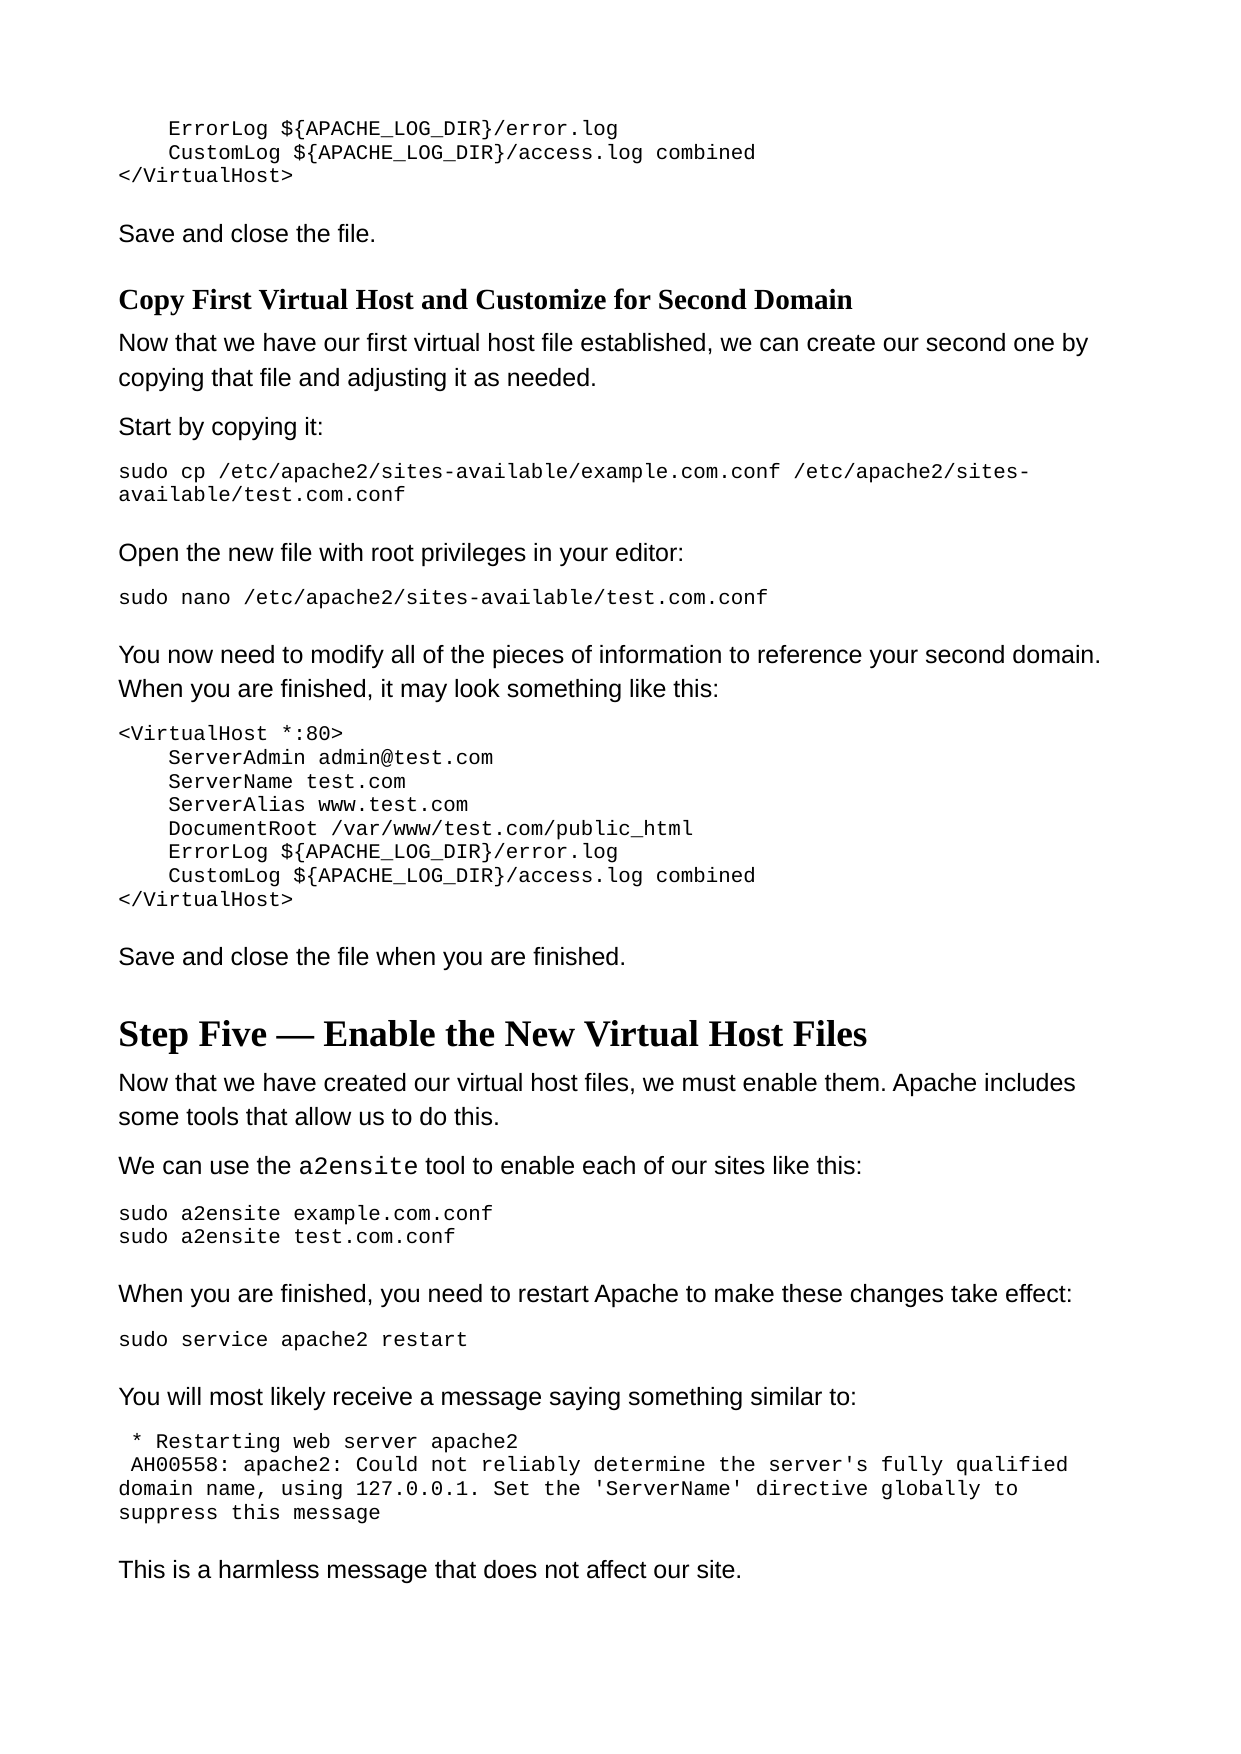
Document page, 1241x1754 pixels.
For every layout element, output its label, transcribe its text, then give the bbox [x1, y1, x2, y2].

text Now that we have our first virtual host file established, we can create our second one by copying that file and adjusting it as needed. [118, 328, 1122, 391]
subtitle Step Five — Enable the New Virtual Host Files [118, 1012, 1122, 1055]
text ServerAdmin admin@test.com [118, 747, 1122, 771]
text Start by copying it: [118, 412, 1122, 441]
text Save and close the file. [118, 218, 1122, 247]
text This is a harmless message that does not affect our site. [118, 1555, 1122, 1583]
text sudo a2ensite test.com.conf [118, 1226, 1122, 1250]
text ServerName test.com [118, 771, 1122, 794]
text We can use the a2ensite tool to enable each of our sites like this: [118, 1151, 1122, 1182]
text Now that we have created our virtual host files, we must enable them. Apache includes some tools that allow us to do this. [118, 1067, 1122, 1131]
text ErrorLog ${APACHE_LOG_DIR}/error.log [118, 118, 1122, 142]
text When you are finished, you need to restart Apache to make these changes take effect: [118, 1279, 1122, 1308]
text Save and close the file when you are finished. [118, 942, 1122, 971]
text * Restarting web server apache2 [118, 1431, 1122, 1454]
text sudo nano /etc/apache2/sites-available/test.com.conf [118, 587, 1122, 610]
text </VirtualHost> [118, 889, 1122, 912]
text <VirtualHost *:80> [118, 723, 1122, 747]
text ServerAlias www.test.com [118, 794, 1122, 818]
text You now need to modify all of the pieces of information to reference your second domain. When you are finished, it may look something like this: [118, 640, 1122, 703]
text Open the new file with root privileges in your editor: [118, 538, 1122, 566]
text sudo service apache2 restart [118, 1328, 1122, 1352]
text sudo cp /etc/apache2/sites-available/example.com.conf /etc/apache2/sites-available/test.com.conf [118, 461, 1122, 508]
text DocumentRoot /var/www/test.com/public_html [118, 818, 1122, 842]
text You will most likely receive a message saying something similar to: [118, 1382, 1122, 1410]
text CustomLog ${APACHE_LOG_DIR}/access.log combined [118, 142, 1122, 165]
text </VirtualHost> [118, 165, 1122, 189]
text sudo a2ensite example.com.conf [118, 1203, 1122, 1226]
text CustomLog ${APACHE_LOG_DIR}/access.log combined [118, 865, 1122, 889]
text ErrorLog ${APACHE_LOG_DIR}/error.log [118, 842, 1122, 865]
text AH00558: apache2: Could not reliably determine the server's fully qualified domain name, using 127.0.0.1. Set the 'ServerName' directive globally to suppress this message [118, 1454, 1122, 1525]
subtitle Copy First Virtual Host and Customize for Second Domain [118, 282, 1122, 316]
